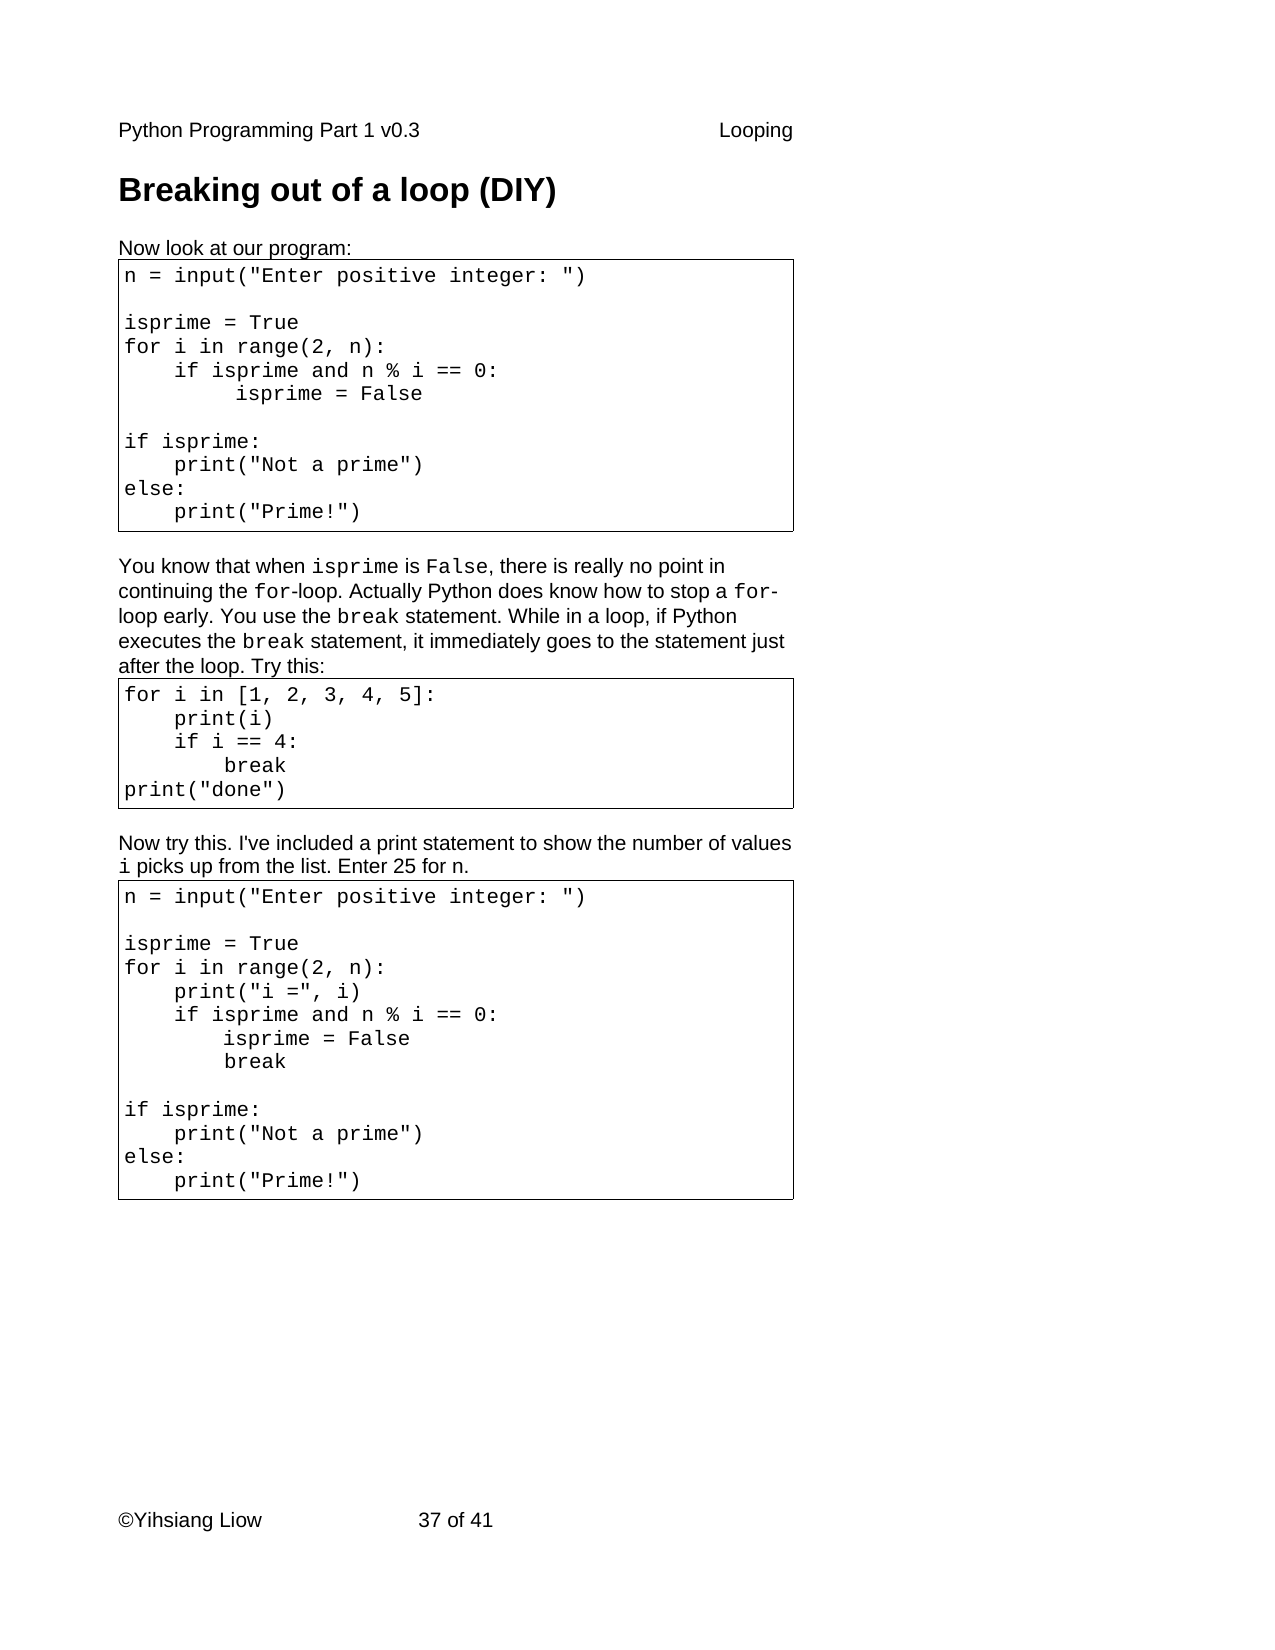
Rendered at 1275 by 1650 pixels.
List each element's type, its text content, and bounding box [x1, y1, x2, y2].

table_header n = input("Enter positive integer: ") isprime = True for i in range(2, n): print("i =", i) if isprime and n % i == 0: isprime = False break if isprime: print("Not a prime") else: print("Prime!") [119, 881, 793, 1199]
text You know that when isprime is False, there is really no point in continuing the for-loop. Actually Python does know how to stop a for-loop early. You use the break statement. While in a loop, if Python executes the break statement, it immediately goes to the statement just after the loop. Try this: [118, 555, 793, 678]
table_header for i in [1, 2, 3, 4, 5]: print(i) if i == 4: break print("done") [119, 679, 793, 808]
text Now try this. I've included a print statement to show the number of values i picks up from the list. Enter 25 for n. [118, 832, 793, 880]
text Breaking out of a loop (DIY) [118, 171, 793, 208]
text Now look at our program: [118, 236, 793, 259]
table_header n = input("Enter positive integer: ") isprime = True for i in range(2, n): if isprime and n % i == 0: isprime = False if isprime: print("Not a prime") else: print("Prime!") [119, 260, 793, 531]
